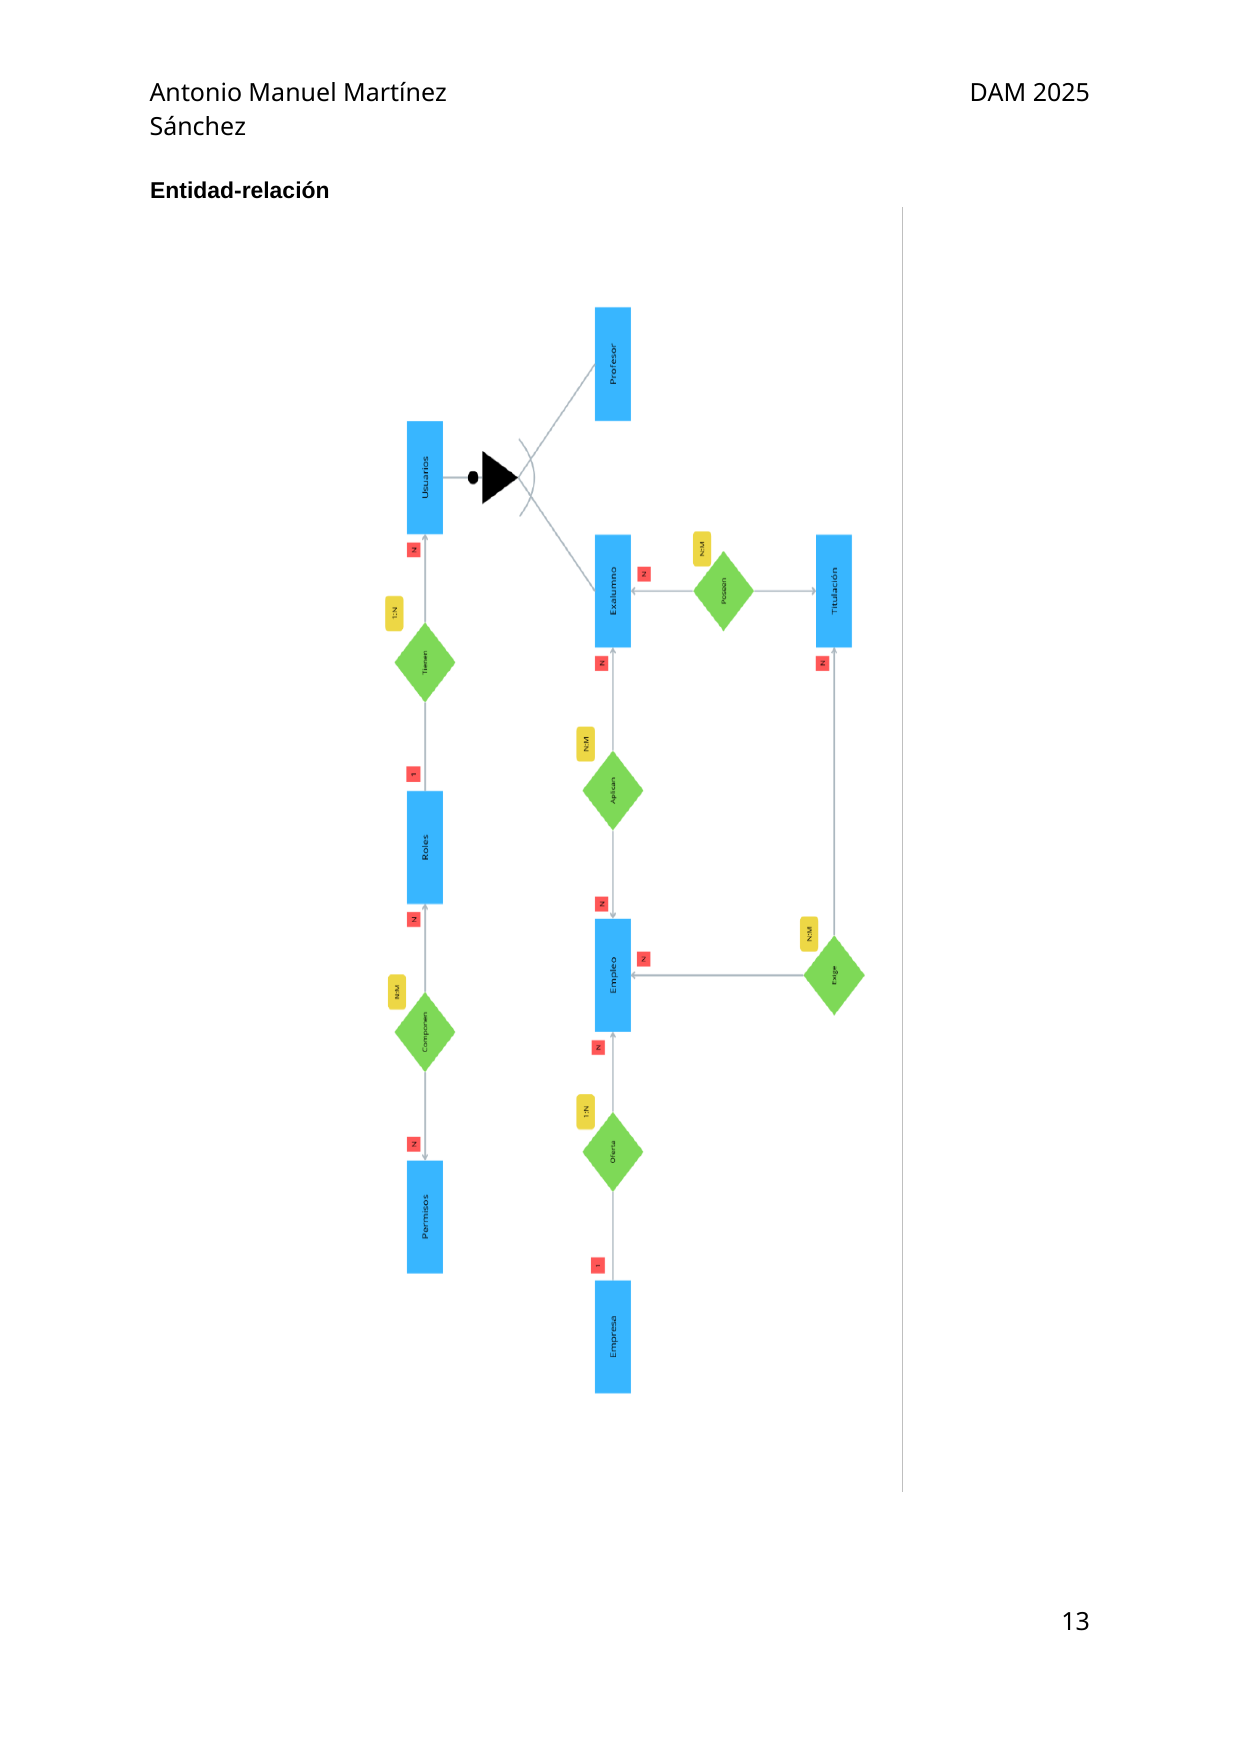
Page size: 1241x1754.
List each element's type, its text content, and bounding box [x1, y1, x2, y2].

text [150, 1492, 1090, 1531]
picture [150, 207, 1100, 1492]
text Entidad-relación [150, 177, 1090, 207]
